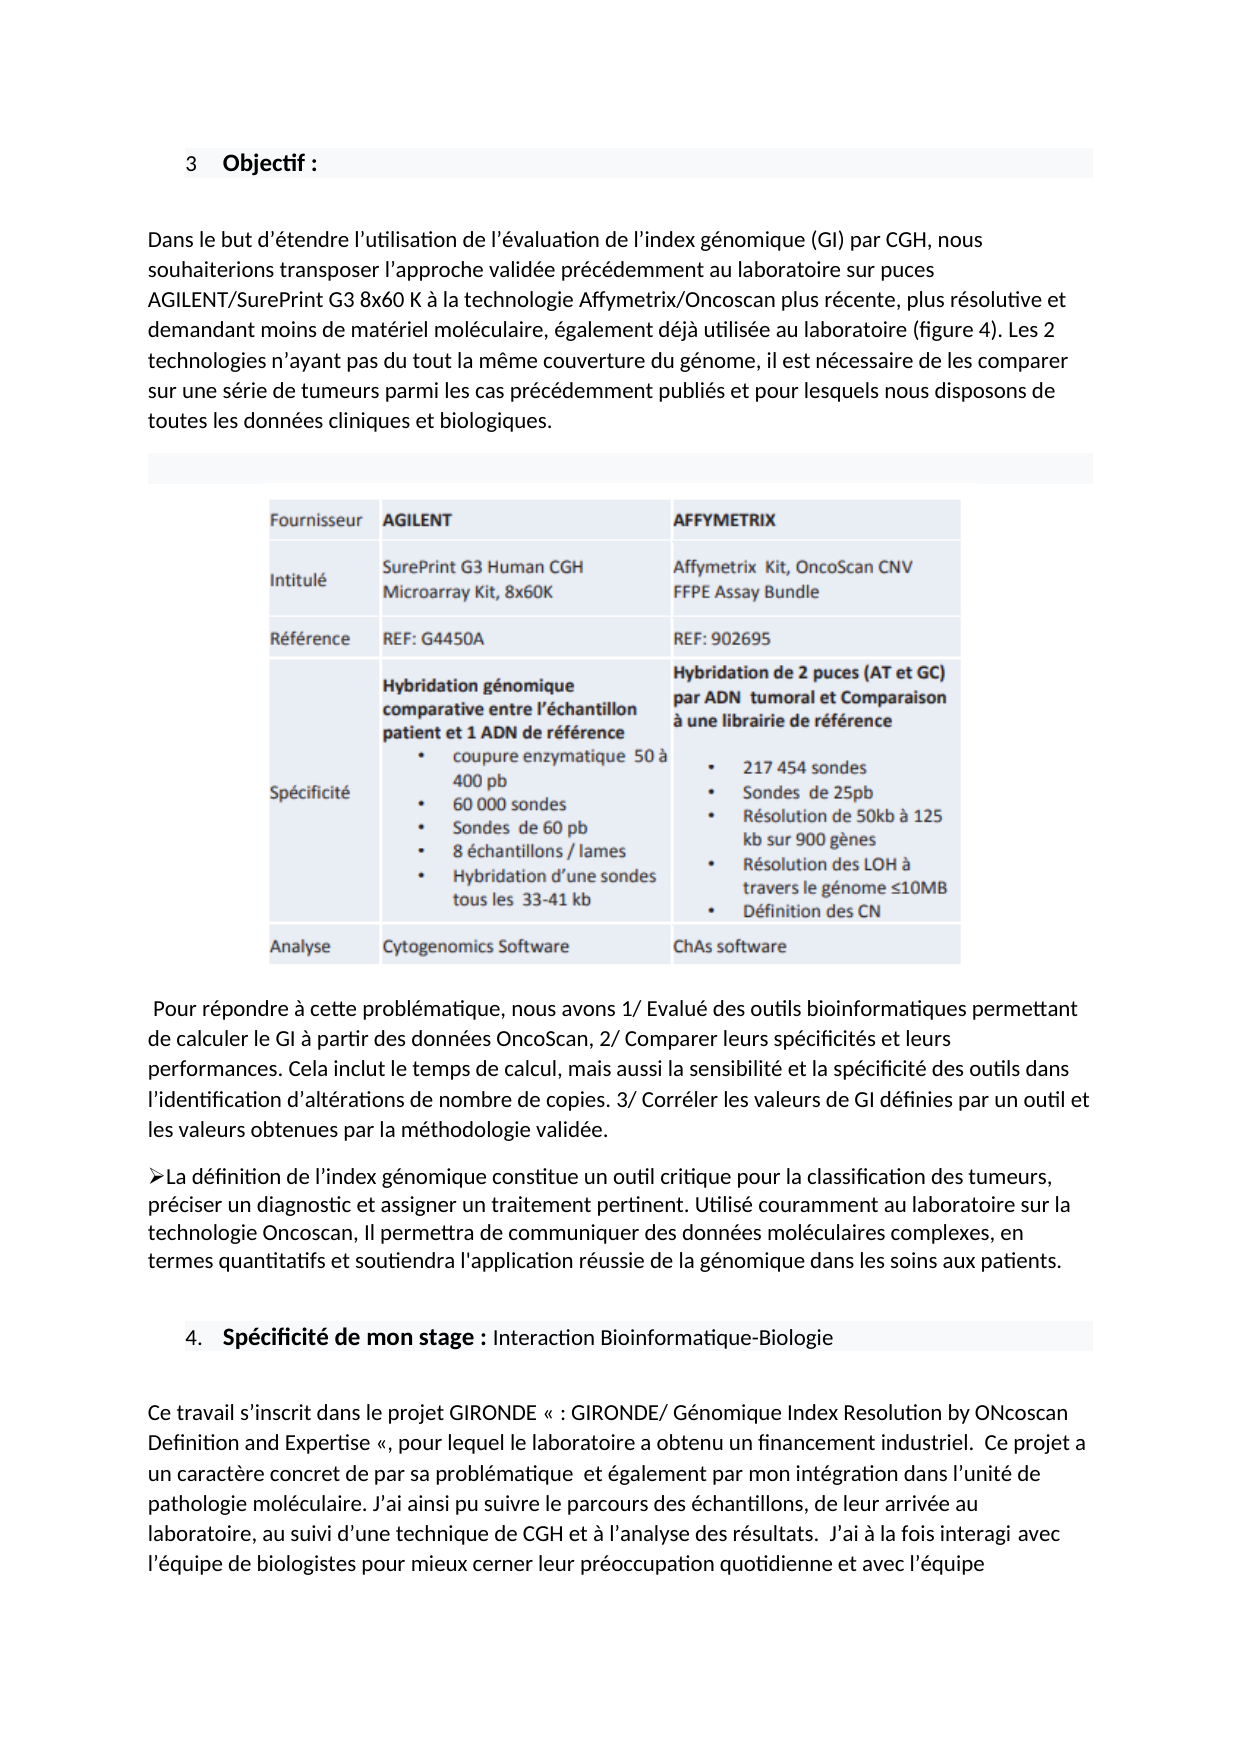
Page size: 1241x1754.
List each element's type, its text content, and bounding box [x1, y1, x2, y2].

text Ce travail s’inscrit dans le projet GIRONDE « : GIRONDE/ Génomique Index Resolution by ONcoscan Definition and Expertise «, pour lequel le laboratoire a obtenu un financement industriel. Ce projet a un caractère concret de par sa problématique et également par mon intégration dans l’unité de pathologie moléculaire. J’ai ainsi pu suivre le parcours des échantillons, de leur arrivée au laboratoire, au suivi d’une technique de CGH et à l’analyse des résultats. J’ai à la fois interagi avec l’équipe de biologistes pour mieux cerner leur préoccupation quotidienne et avec l’équipe [148, 1398, 1093, 1577]
picture [277, 483, 978, 976]
text Dans le but d’étendre l’utilisation de l’évaluation de l’index génomique (GI) par CGH, nous souhaiterions transposer l’approche validée précédemment au laboratoire sur puces AGILENT/SurePrint G3 8x60 K à la technologie Affymetrix/Oncoscan plus récente, plus résolutive et demandant moins de matériel moléculaire, également déjà utilisée au laboratoire (figure 4). Les 2 technologies n’ayant pas du tout la même couverture du génome, il est nécessaire de les comparer sur une série de tumeurs parmi les cas précédemment publiés et pour lesquels nous disposons de toutes les données cliniques et biologiques. [148, 225, 1093, 434]
list Spécificité de mon stage : Interaction Bioinformatique-Biologie [185, 1321, 1093, 1351]
list Objectif : [185, 148, 1093, 178]
text La définition de l’index génomique constitue un outil critique pour la classification des tumeurs, préciser un diagnostic et assigner un traitement pertinent. Utilisé couramment au laboratoire sur la technologie Oncoscan, Il permettra de communiquer des données moléculaires complexes, en termes quantitatifs et soutiendra l'application réussie de la génomique dans les soins aux patients. [148, 1162, 1093, 1274]
text Pour répondre à cette problématique, nous avons 1/ Evalué des outils bioinformatiques permettant de calculer le GI à partir des données OncoScan, 2/ Comparer leurs spécificités et leurs performances. Cela inclut le temps de calcul, mais aussi la sensibilité et la spécificité des outils dans l’identification d’altérations de nombre de copies. 3/ Corréler les valeurs de GI définies par un outil et les valeurs obtenues par la méthodologie validée. [148, 994, 1093, 1143]
